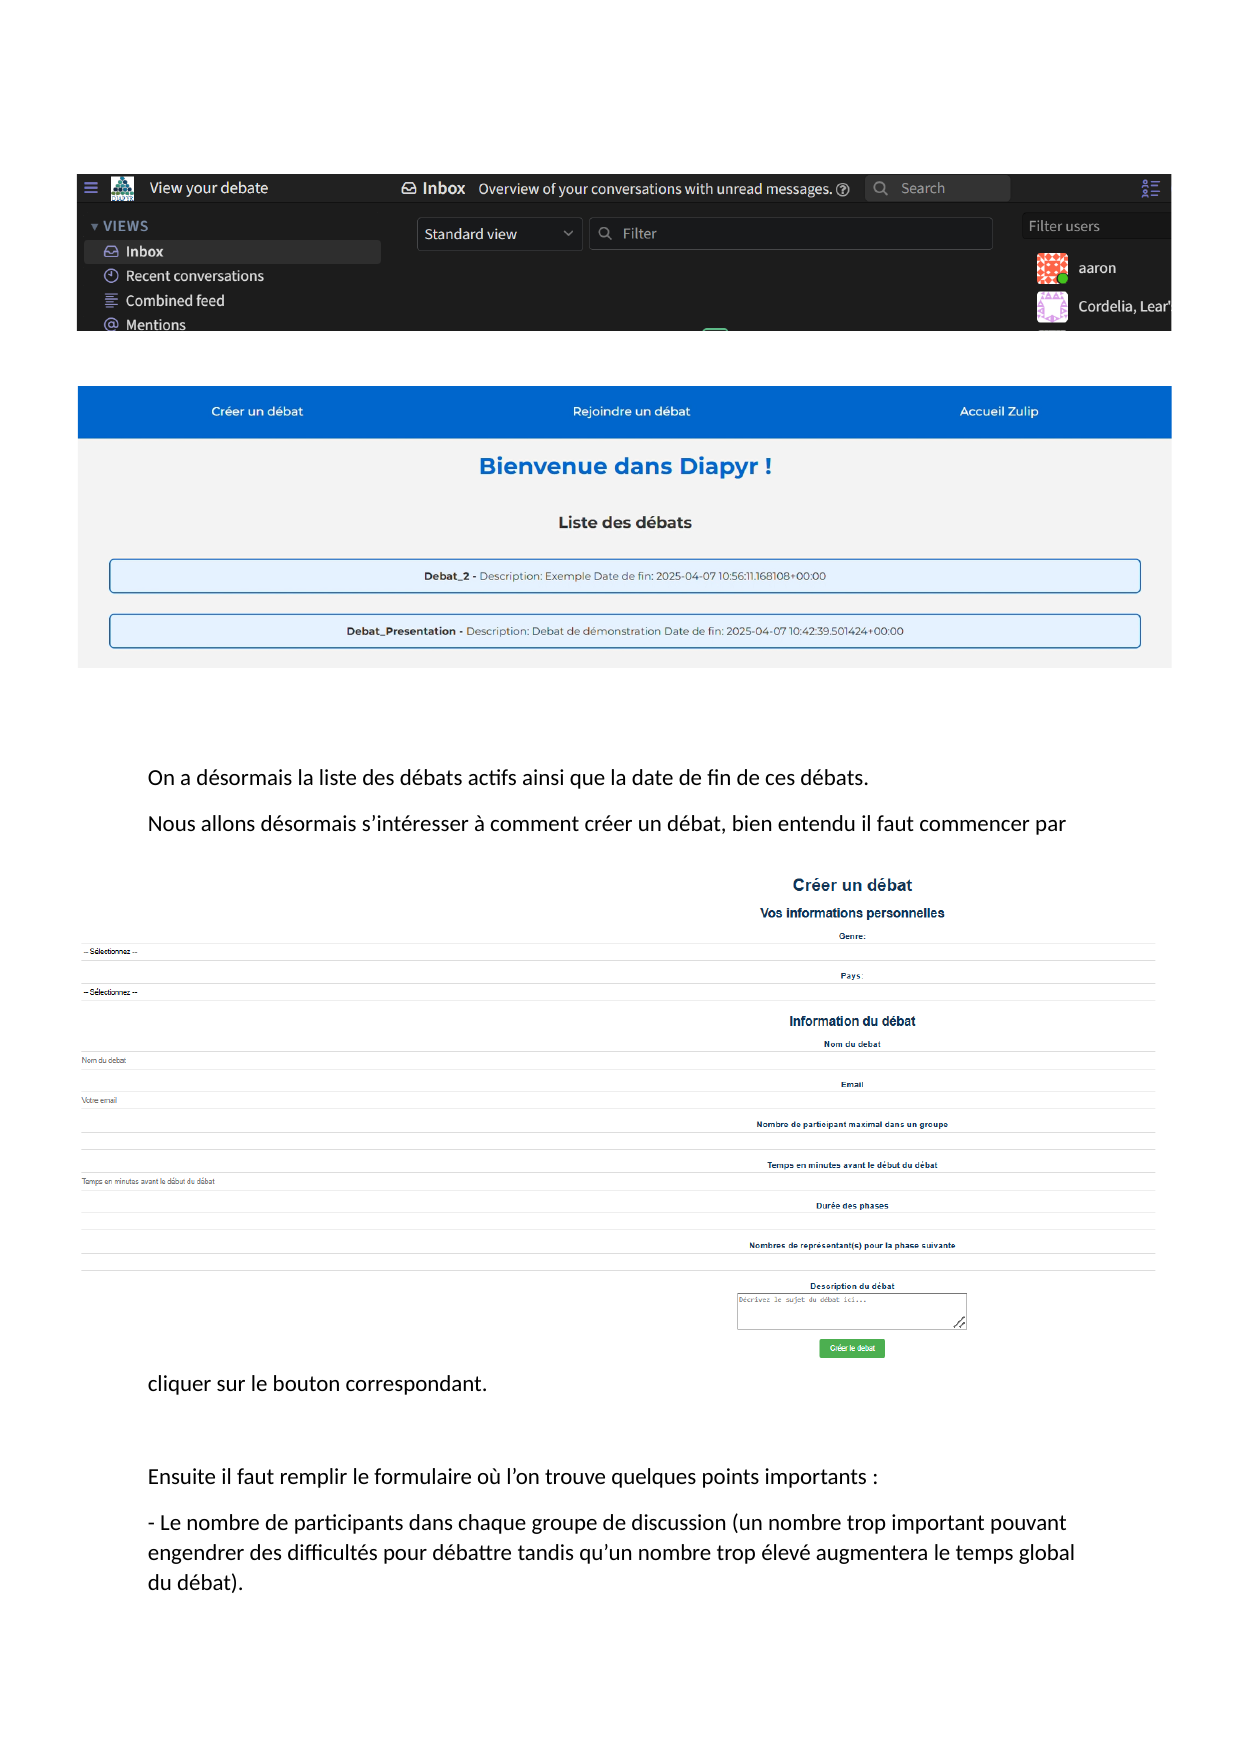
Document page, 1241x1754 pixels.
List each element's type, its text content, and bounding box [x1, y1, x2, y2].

text cliquer sur le bouton correspondant. [148, 1369, 1093, 1397]
text Ensuite il faut remplir le formulaire où l’on trouve quelques points importants : [148, 1462, 1093, 1490]
text On a désormais la liste des débats actifs ainsi que la date de fin de ces débats. [148, 763, 1093, 791]
picture [81, 865, 1156, 1369]
text - Le nombre de participants dans chaque groupe de discussion (un nombre trop important pouvant engendrer des difficultés pour débattre tandis qu’un nombre trop élevé augmentera le temps global du débat). [148, 1508, 1093, 1596]
picture [77, 386, 1172, 668]
text Nous allons désormais s’intéresser à comment créer un débat, bien entendu il faut commencer par [148, 809, 1093, 865]
picture [76, 174, 1172, 331]
